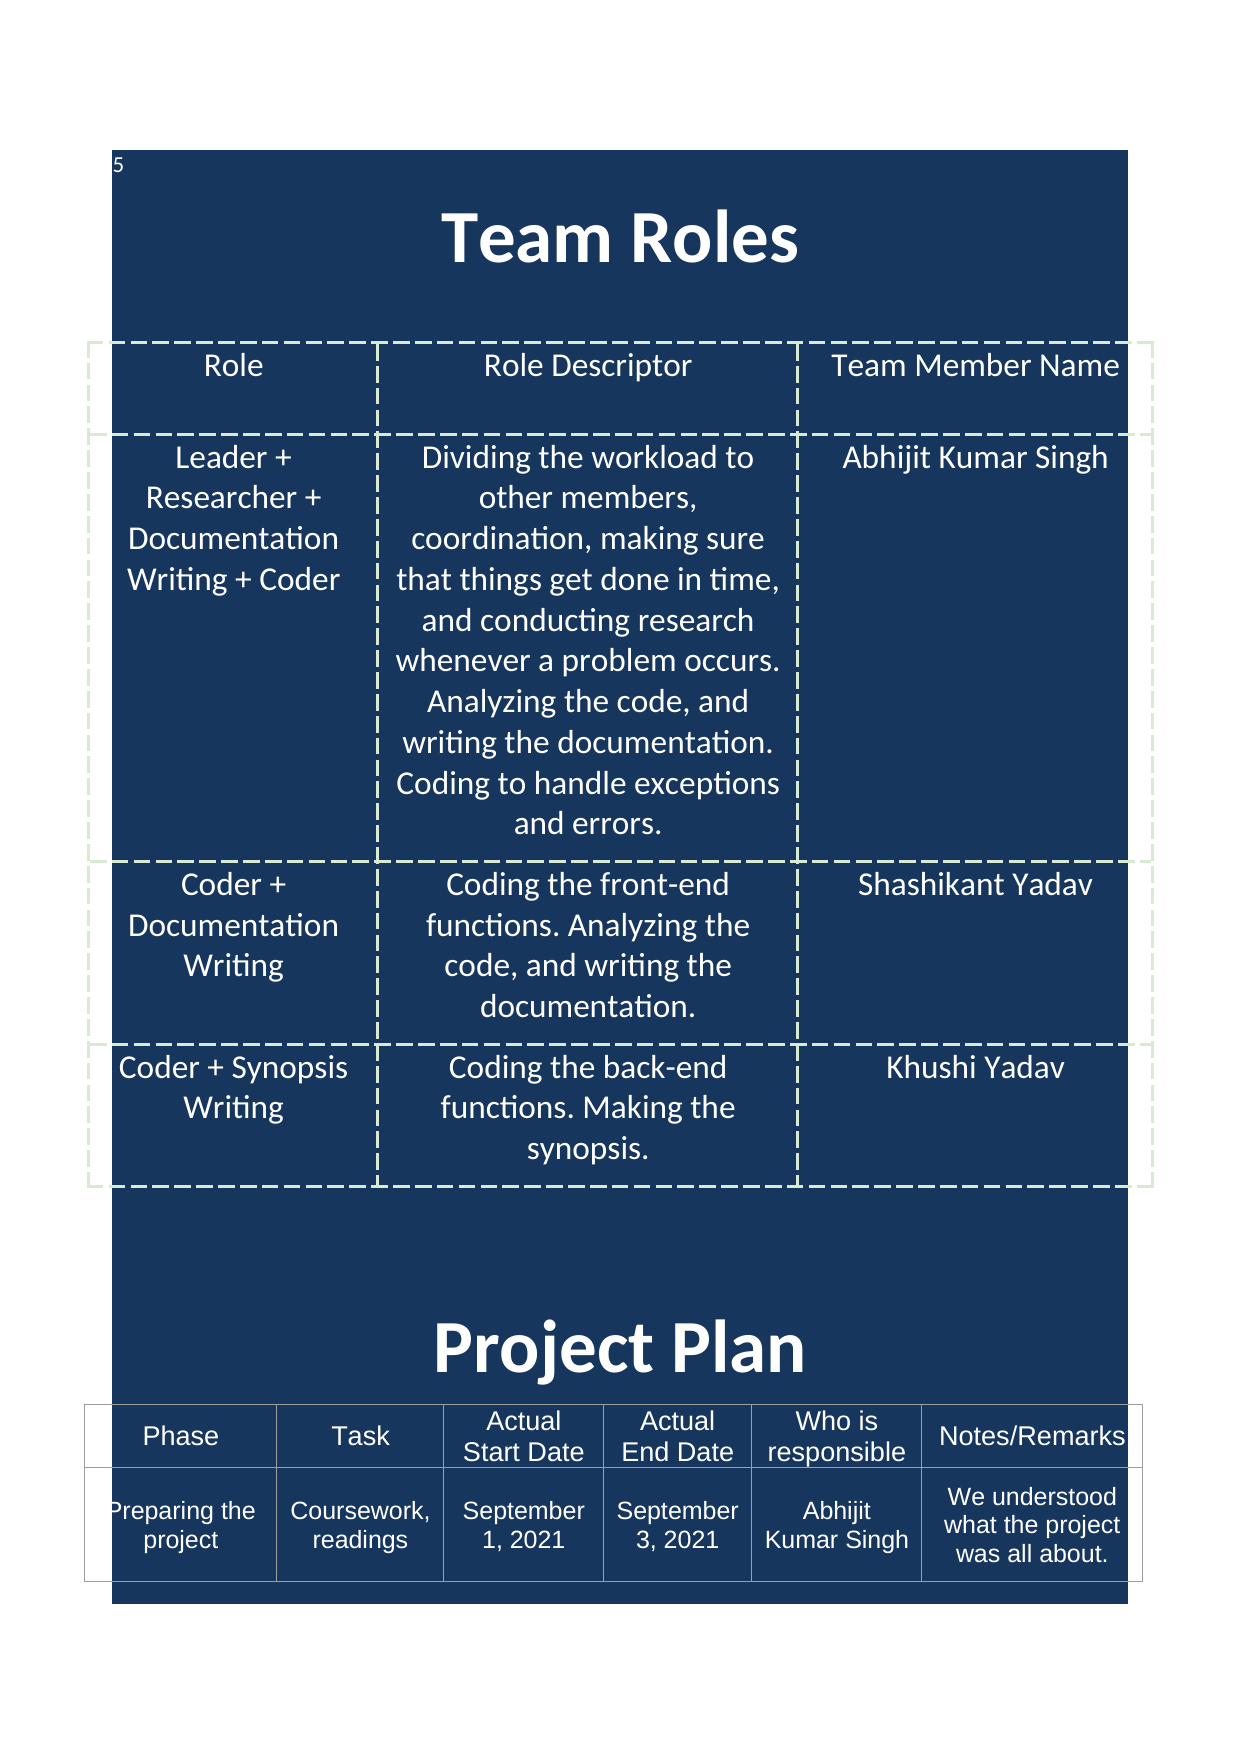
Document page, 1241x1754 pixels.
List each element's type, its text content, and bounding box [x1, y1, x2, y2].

table_header Role Descriptor [377, 341, 797, 433]
table_header Who is responsible [752, 1405, 921, 1467]
table_cell We understood what the project was all about. [922, 1468, 1142, 1581]
table_cell Coding the back-end functions. Making the synopsis. [377, 1043, 797, 1184]
table_cell Coder + Synopsis Writing [88, 1043, 377, 1184]
table_cell Khushi Yadav [798, 1043, 1152, 1184]
table_header Actual Start Date [444, 1405, 603, 1467]
title Project Plan [112, 1300, 1128, 1391]
table_header Actual End Date [604, 1405, 751, 1467]
table_cell Coder + Documentation Writing [88, 860, 377, 1042]
table_cell September 3, 2021 [604, 1468, 751, 1581]
table_cell Dividing the workload to other members, coordination, making sure that things get done in time, and conducting research whenever a problem occurs. Analyzing the code, and writing the documentation. Coding to handle exceptions and errors. [377, 433, 797, 860]
table_header Phase [85, 1405, 276, 1467]
table_cell Shashikant Yadav [798, 860, 1152, 1042]
table_cell Preparing the project [85, 1468, 276, 1581]
table_cell Coursework, readings [277, 1468, 443, 1581]
table_cell Leader + Researcher + Documentation Writing + Coder [88, 433, 377, 860]
table_header Task [277, 1405, 443, 1467]
title Team Roles [112, 190, 1128, 281]
table_header Role [88, 341, 377, 433]
table_header Team Member Name [798, 341, 1152, 433]
table_cell Coding the front-end functions. Analyzing the code, and writing the documentation. [377, 860, 797, 1042]
table_cell September 1, 2021 [444, 1468, 603, 1581]
table_cell Abhijit Kumar Singh [798, 433, 1152, 860]
table_cell Abhijit Kumar Singh [752, 1468, 921, 1581]
table_header Notes/Remarks [922, 1405, 1142, 1467]
